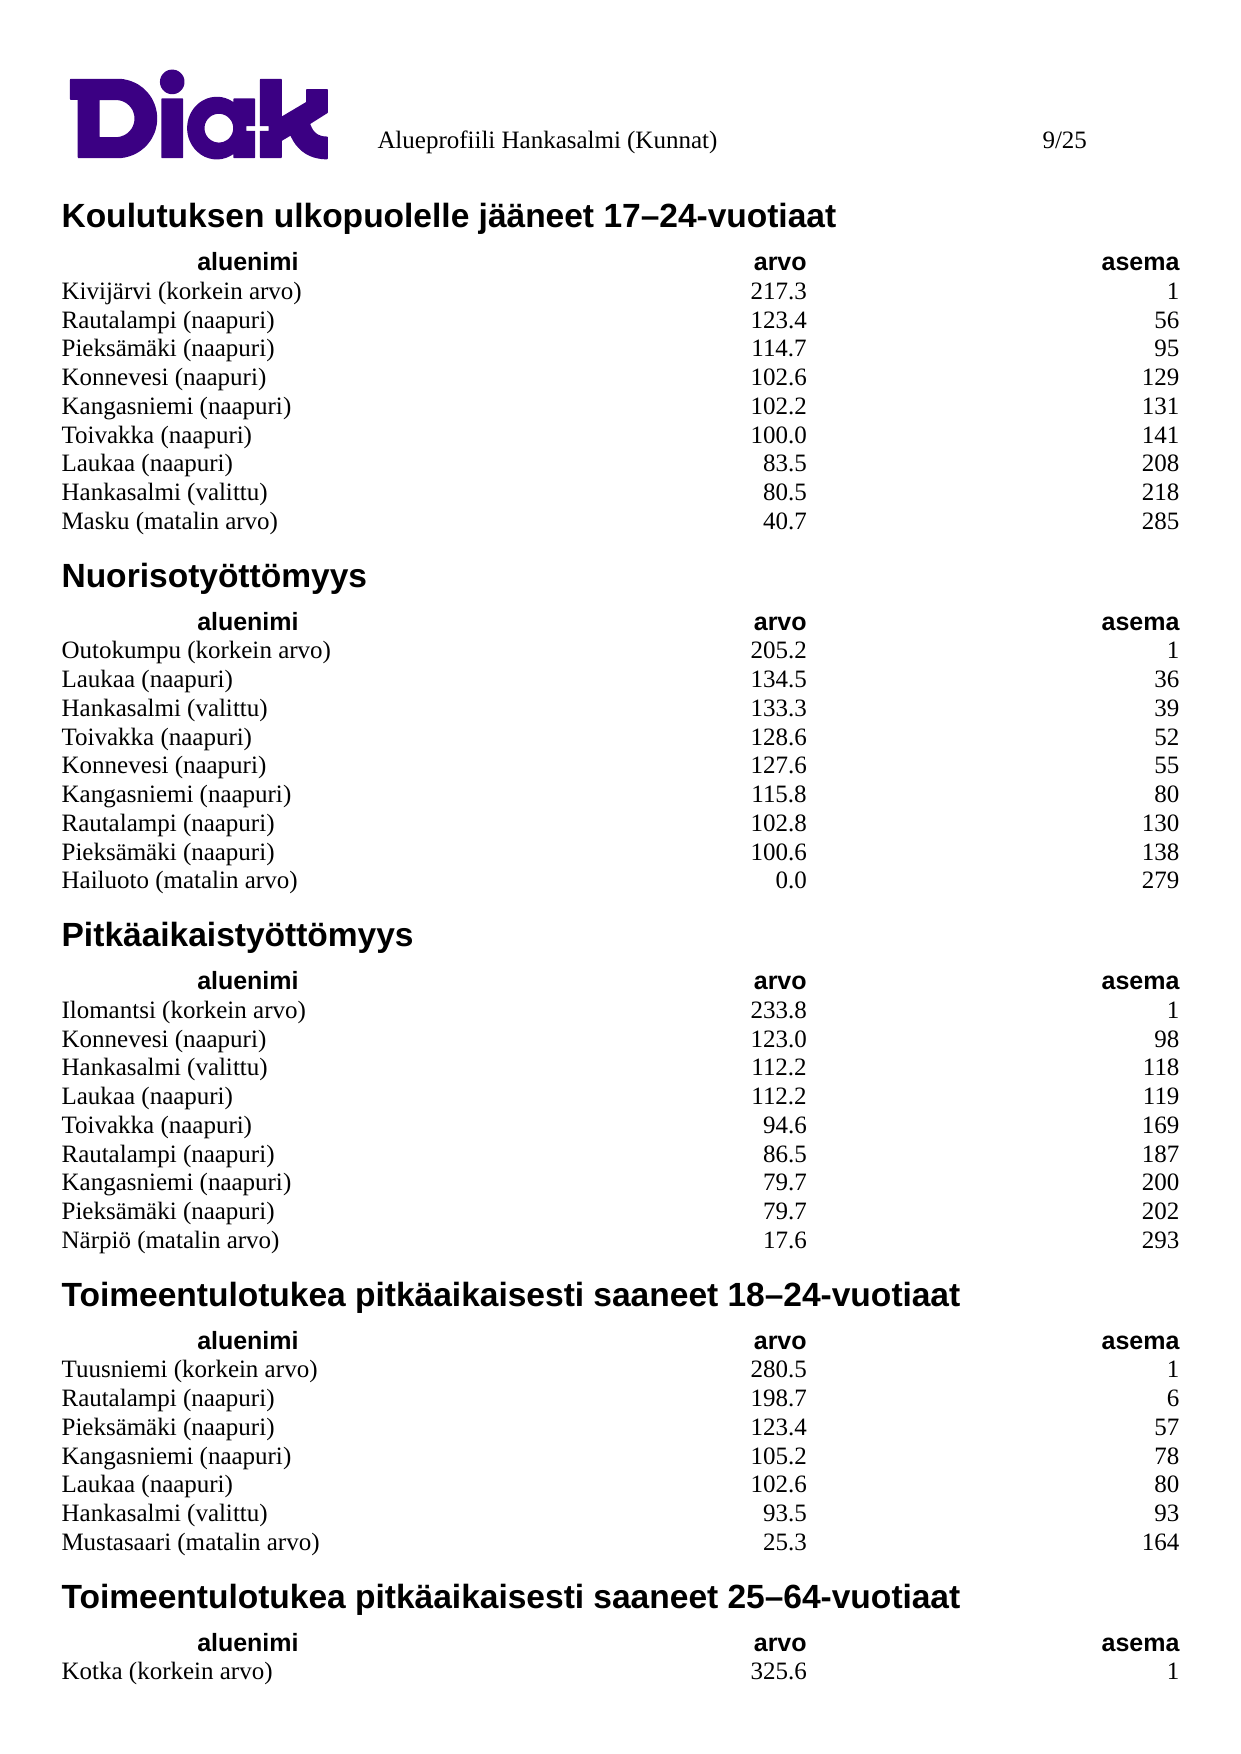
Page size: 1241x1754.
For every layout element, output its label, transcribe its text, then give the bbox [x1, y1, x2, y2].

table_cell 218 [806, 477, 1179, 506]
table_cell 36 [806, 664, 1179, 693]
table_cell Laukaa (naapuri) [61, 1470, 434, 1498]
table_cell 1 [806, 995, 1179, 1024]
table_cell Pieksämäki (naapuri) [61, 837, 434, 866]
table_cell Tuusniemi (korkein arvo) [61, 1355, 434, 1383]
table_cell Laukaa (naapuri) [61, 449, 434, 477]
table_cell 6 [806, 1383, 1179, 1412]
table_cell 56 [806, 305, 1179, 333]
table_cell Toivakka (naapuri) [61, 722, 434, 751]
table_header aluenimi [61, 1326, 434, 1354]
table_header aluenimi [61, 247, 434, 276]
table_cell 1 [806, 276, 1179, 305]
table_header arvo [434, 1628, 806, 1656]
subtitle Pitkäaikaistyöttömyys [61, 915, 1179, 954]
table_cell 138 [806, 837, 1179, 866]
table_cell 131 [806, 391, 1179, 420]
table_cell 112.2 [434, 1053, 806, 1081]
table_cell 202 [806, 1196, 1179, 1225]
table_cell Kangasniemi (naapuri) [61, 1441, 434, 1469]
table_cell Hailuoto (matalin arvo) [61, 866, 434, 894]
table_header arvo [434, 607, 806, 636]
table_cell 133.3 [434, 693, 806, 722]
table_cell 280.5 [434, 1355, 806, 1383]
table_cell 1 [806, 636, 1179, 664]
table_cell Rautalampi (naapuri) [61, 1139, 434, 1167]
table_cell Kangasniemi (naapuri) [61, 779, 434, 808]
table_cell 78 [806, 1441, 1179, 1469]
table_cell 100.6 [434, 837, 806, 866]
table_cell 55 [806, 751, 1179, 779]
table_cell 100.0 [434, 420, 806, 448]
table_cell 102.2 [434, 391, 806, 420]
table_cell 123.4 [434, 1412, 806, 1441]
table_cell Rautalampi (naapuri) [61, 1383, 434, 1412]
table_cell Närpiö (matalin arvo) [61, 1225, 434, 1254]
table_cell 112.2 [434, 1081, 806, 1110]
table_cell Rautalampi (naapuri) [61, 808, 434, 837]
table_cell Pieksämäki (naapuri) [61, 1196, 434, 1225]
table_cell 141 [806, 420, 1179, 448]
table_cell 115.8 [434, 779, 806, 808]
table_header asema [806, 1628, 1179, 1656]
table_cell Konnevesi (naapuri) [61, 362, 434, 391]
subtitle Toimeentulotukea pitkäaikaisesti saaneet 18–24-vuotiaat [61, 1274, 1179, 1313]
table_header asema [806, 1326, 1179, 1354]
table_cell 0.0 [434, 866, 806, 894]
table_cell 129 [806, 362, 1179, 391]
table_cell Outokumpu (korkein arvo) [61, 636, 434, 664]
table_cell 102.8 [434, 808, 806, 837]
table_cell 293 [806, 1225, 1179, 1254]
table_cell Laukaa (naapuri) [61, 664, 434, 693]
table_cell 79.7 [434, 1168, 806, 1196]
table_header aluenimi [61, 1628, 434, 1656]
table_cell 169 [806, 1110, 1179, 1139]
table_cell Mustasaari (matalin arvo) [61, 1527, 434, 1556]
table_cell 134.5 [434, 664, 806, 693]
table_cell Hankasalmi (valittu) [61, 1053, 434, 1081]
table_cell 164 [806, 1527, 1179, 1556]
table_cell 95 [806, 334, 1179, 362]
table_cell 102.6 [434, 1470, 806, 1498]
table_cell 80 [806, 1470, 1179, 1498]
table_cell 39 [806, 693, 1179, 722]
table_cell 17.6 [434, 1225, 806, 1254]
table_header arvo [434, 247, 806, 276]
subtitle Nuorisotyöttömyys [61, 556, 1179, 594]
table_cell Pieksämäki (naapuri) [61, 334, 434, 362]
table_cell 40.7 [434, 506, 806, 535]
subtitle Koulutuksen ulkopuolelle jääneet 17–24-vuotiaat [61, 196, 1179, 235]
table_cell Toivakka (naapuri) [61, 1110, 434, 1139]
table_cell Kangasniemi (naapuri) [61, 1168, 434, 1196]
table_header arvo [434, 966, 806, 995]
table_cell 114.7 [434, 334, 806, 362]
table_cell 52 [806, 722, 1179, 751]
table_cell 25.3 [434, 1527, 806, 1556]
table_cell Hankasalmi (valittu) [61, 477, 434, 506]
table_cell 217.3 [434, 276, 806, 305]
table_cell Kangasniemi (naapuri) [61, 391, 434, 420]
table_cell 325.6 [434, 1656, 806, 1685]
table_cell 1 [806, 1656, 1179, 1685]
table_header asema [806, 247, 1179, 276]
table_cell 187 [806, 1139, 1179, 1167]
table_header asema [806, 607, 1179, 636]
table_cell 1 [806, 1355, 1179, 1383]
table_cell 123.4 [434, 305, 806, 333]
table_cell Kotka (korkein arvo) [61, 1656, 434, 1685]
table_cell 93 [806, 1498, 1179, 1527]
table_cell Kivijärvi (korkein arvo) [61, 276, 434, 305]
table_cell 57 [806, 1412, 1179, 1441]
table_header arvo [434, 1326, 806, 1354]
table_cell Hankasalmi (valittu) [61, 693, 434, 722]
table_cell 127.6 [434, 751, 806, 779]
table_cell 79.7 [434, 1196, 806, 1225]
table_cell Toivakka (naapuri) [61, 420, 434, 448]
table_cell Ilomantsi (korkein arvo) [61, 995, 434, 1024]
table_cell 119 [806, 1081, 1179, 1110]
table_cell 200 [806, 1168, 1179, 1196]
table_cell 93.5 [434, 1498, 806, 1527]
table_cell 128.6 [434, 722, 806, 751]
table_cell 80 [806, 779, 1179, 808]
table_cell 279 [806, 866, 1179, 894]
table_cell 118 [806, 1053, 1179, 1081]
table_cell 233.8 [434, 995, 806, 1024]
table_cell 98 [806, 1024, 1179, 1052]
table_cell 198.7 [434, 1383, 806, 1412]
table_cell 94.6 [434, 1110, 806, 1139]
table_cell 285 [806, 506, 1179, 535]
table_cell 105.2 [434, 1441, 806, 1469]
table_cell 80.5 [434, 477, 806, 506]
table_cell 83.5 [434, 449, 806, 477]
table_cell Konnevesi (naapuri) [61, 1024, 434, 1052]
table_cell Konnevesi (naapuri) [61, 751, 434, 779]
table_cell Laukaa (naapuri) [61, 1081, 434, 1110]
table_cell Hankasalmi (valittu) [61, 1498, 434, 1527]
table_cell Rautalampi (naapuri) [61, 305, 434, 333]
subtitle Toimeentulotukea pitkäaikaisesti saaneet 25–64-vuotiaat [61, 1577, 1179, 1615]
table_cell Masku (matalin arvo) [61, 506, 434, 535]
table_cell 123.0 [434, 1024, 806, 1052]
table_cell 208 [806, 449, 1179, 477]
table_cell Pieksämäki (naapuri) [61, 1412, 434, 1441]
table_cell 86.5 [434, 1139, 806, 1167]
table_header aluenimi [61, 966, 434, 995]
table_header asema [806, 966, 1179, 995]
table_cell 205.2 [434, 636, 806, 664]
table_cell 130 [806, 808, 1179, 837]
table_cell 102.6 [434, 362, 806, 391]
table_header aluenimi [61, 607, 434, 636]
